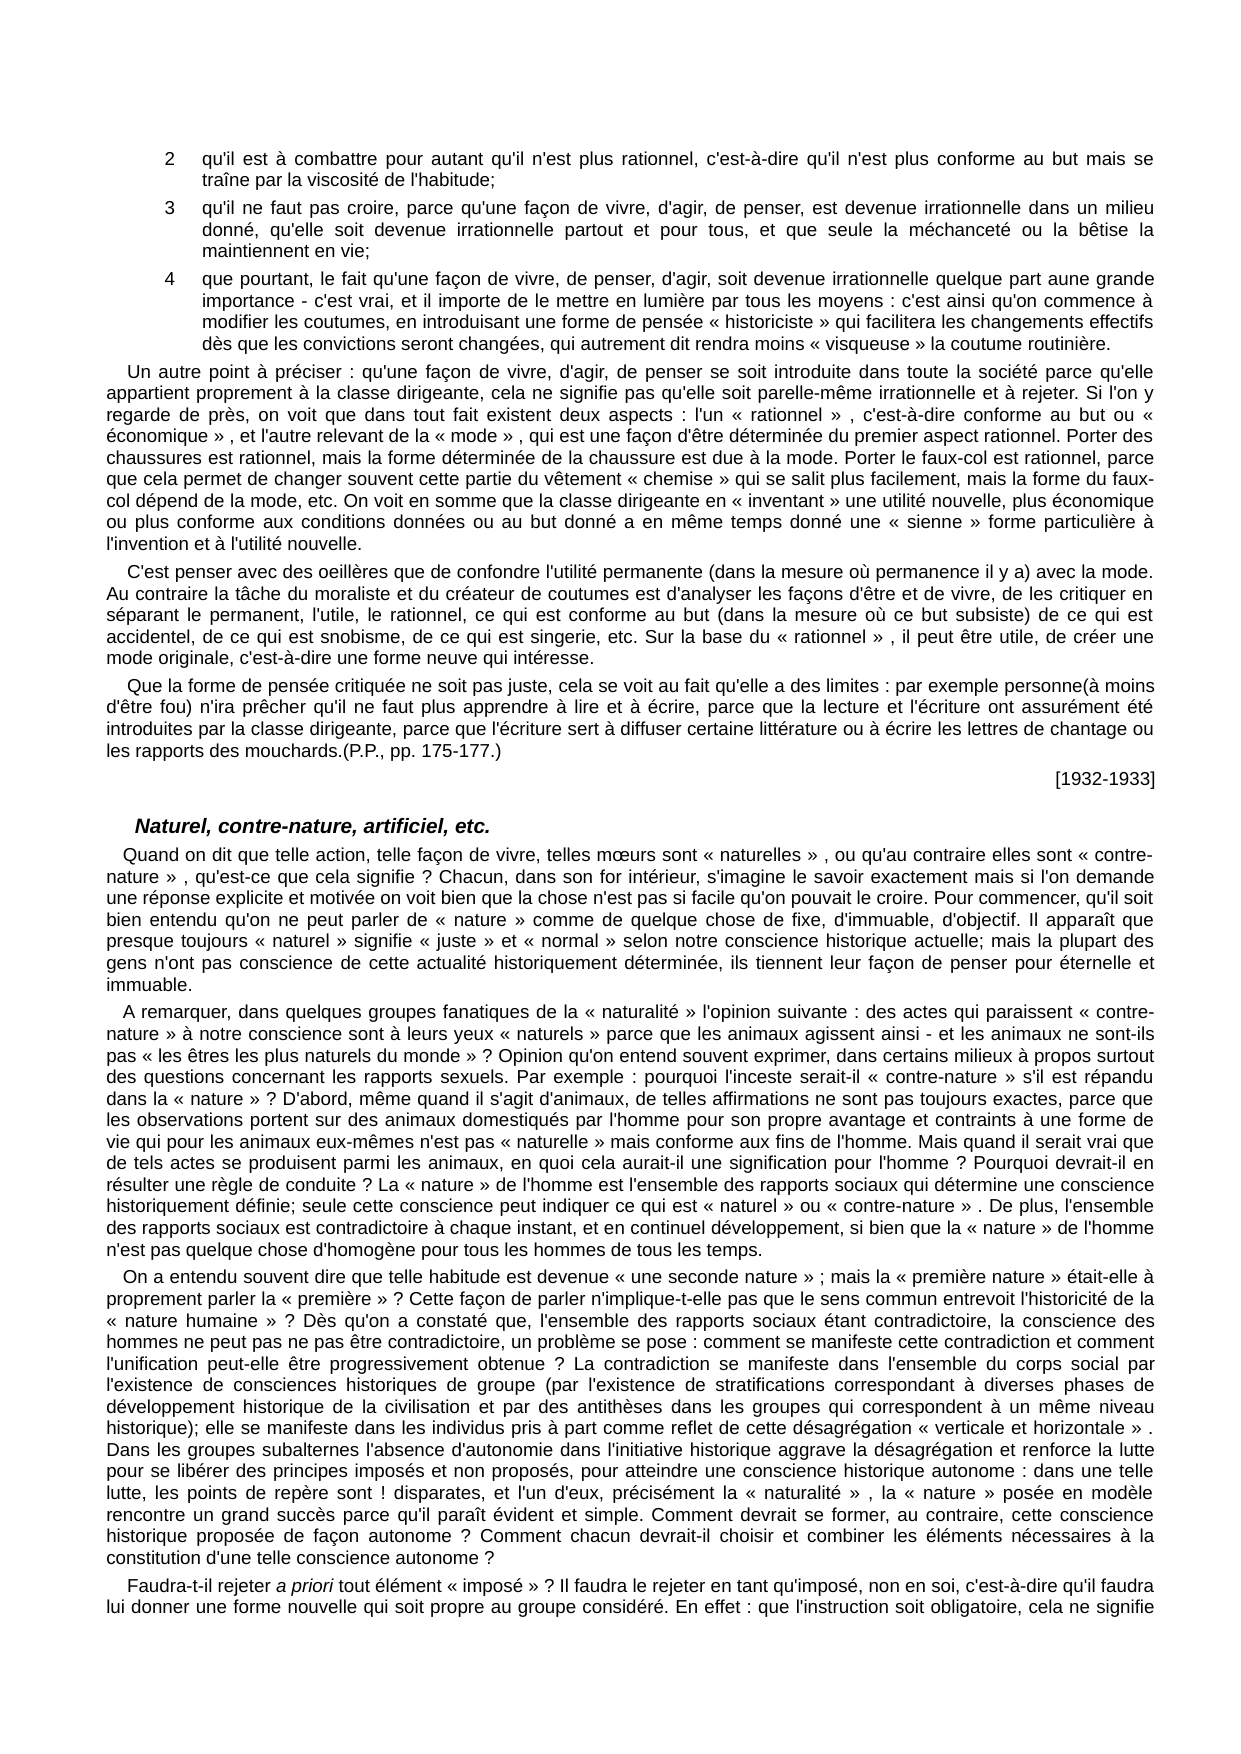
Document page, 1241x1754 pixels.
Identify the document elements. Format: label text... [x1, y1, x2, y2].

list qu'il est à combattre pour autant qu'il n'est plus rationnel, c'est-à-dire qu'il n'est plus conforme au but mais se traîne par la viscosité de l'habitude; [164, 148, 1155, 191]
text Quand on dit que telle action, telle façon de vivre, telles mœurs sont « naturelles » , ou qu'au contraire elles sont « contre-nature » , qu'est-ce que cela signifie ? Chacun, dans son for intérieur, s'imagine le savoir exactement mais si l'on demande une réponse explicite et motivée on voit bien que la chose n'est pas si facile qu'on pouvait le croire. Pour commencer, qu'il soit bien entendu qu'on ne peut parler de « nature » comme de quelque chose de fixe, d'immuable, d'objectif. Il apparaît que presque toujours « naturel » signifie « juste » et « normal » selon notre conscience historique actuelle; mais la plupart des gens n'ont pas conscience de cette actualité historiquement déterminée, ils tiennent leur façon de penser pour éternelle et immuable. [106, 844, 1155, 995]
subtitle Naturel, contre-nature, artificiel, etc. [106, 814, 1155, 838]
text A remarquer, dans quelques groupes fanatiques de la « naturalité » l'opinion suivante : des actes qui paraissent « contre-nature » à notre conscience sont à leurs yeux « naturels » parce que les animaux agissent ainsi - et les animaux ne sont-ils pas « les êtres les plus naturels du monde » ? Opinion qu'on entend souvent exprimer, dans certains milieux à propos surtout des questions concernant les rapports sexuels. Par exemple : pourquoi l'inceste serait-il « contre-nature » s'il est répandu dans la « nature » ? D'abord, même quand il s'agit d'animaux, de telles affirmations ne sont pas toujours exactes, parce que les observations portent sur des animaux domestiqués par l'homme pour son propre avantage et contraints à une forme de vie qui pour les animaux eux-mêmes n'est pas « naturelle » mais conforme aux fins de l'homme. Mais quand il serait vrai que de tels actes se produisent parmi les animaux, en quoi cela aurait-il une signification pour l'homme ? Pourquoi devrait-il en résulter une règle de conduite ? La « nature » de l'homme est l'ensemble des rapports sociaux qui détermine une conscience historiquement définie; seule cette conscience peut indiquer ce qui est « naturel » ou « contre-nature » . De plus, l'ensemble des rapports sociaux est contradictoire à chaque instant, et en continuel développement, si bien que la « nature » de l'homme n'est pas quelque chose d'homogène pour tous les hommes de tous les temps. [106, 1001, 1155, 1260]
text Faudra-t-il rejeter a priori tout élément « imposé » ? Il faudra le rejeter en tant qu'imposé, non en soi, c'est-à-dire qu'il faudra lui donner une forme nouvelle qui soit propre au groupe considéré. En effet : que l'instruction soit obligatoire, cela ne signifie [106, 1574, 1155, 1617]
text C'est penser avec des oeillères que de confondre l'utilité permanente (dans la mesure où permanence il y a) avec la mode. Au contraire la tâche du moraliste et du créateur de coutumes est d'analyser les façons d'être et de vivre, de les critiquer en séparant le permanent, l'utile, le rationnel, ce qui est conforme au but (dans la mesure où ce but subsiste) de ce qui est accidentel, de ce qui est snobisme, de ce qui est singerie, etc. Sur la base du « rationnel » , il peut être utile, de créer une mode originale, c'est-à-dire une forme neuve qui intéresse. [106, 561, 1155, 668]
text Que la forme de pensée critiquée ne soit pas juste, cela se voit au fait qu'elle a des limites : par exemple personne(à moins d'être fou) n'ira prêcher qu'il ne faut plus apprendre à lire et à écrire, parce que la lecture et l'écriture ont assurément été introduites par la classe dirigeante, parce que l'écriture sert à diffuser certaine littérature ou à écrire les lettres de chantage ou les rapports des mouchards.(P.P., pp. 175-177.) [106, 675, 1155, 761]
list qu'il ne faut pas croire, parce qu'une façon de vivre, d'agir, de penser, est devenue irrationnelle dans un milieu donné, qu'elle soit devenue irrationnelle partout et pour tous, et que seule la méchanceté ou la bêtise la maintiennent en vie; [164, 197, 1155, 262]
text [1932-1933] [106, 767, 1155, 789]
list que pourtant, le fait qu'une façon de vivre, de penser, d'agir, soit devenue irrationnelle quelque part aune grande importance - c'est vrai, et il importe de le mettre en lumière par tous les moyens : c'est ainsi qu'on commence à modifier les coutumes, en introduisant une forme de pensée « historiciste » qui facilitera les changements effectifs dès que les convictions seront changées, qui autrement dit rendra moins « visqueuse » la coutume routinière. [164, 268, 1155, 354]
text Un autre point à préciser : qu'une façon de vivre, d'agir, de penser se soit introduite dans toute la société parce qu'elle appartient proprement à la classe dirigeante, cela ne signifie pas qu'elle soit parelle-même irrationnelle et à rejeter. Si l'on y regarde de près, on voit que dans tout fait existent deux aspects : l'un « rationnel » , c'est-à-dire conforme au but ou « économique » , et l'autre relevant de la « mode » , qui est une façon d'être déterminée du premier aspect rationnel. Porter des chaussures est rationnel, mais la forme déterminée de la chaussure est due à la mode. Porter le faux-col est rationnel, parce que cela permet de changer souvent cette partie du vêtement « chemise » qui se salit plus facilement, mais la forme du faux-col dépend de la mode, etc. On voit en somme que la classe dirigeante en « inventant » une utilité nouvelle, plus économique ou plus conforme aux conditions données ou au but donné a en même temps donné une « sienne » forme particulière à l'invention et à l'utilité nouvelle. [106, 360, 1155, 554]
text On a entendu souvent dire que telle habitude est devenue « une seconde nature » ; mais la « première nature » était-elle à proprement parler la « première » ? Cette façon de parler n'implique-t-elle pas que le sens commun entrevoit l'historicité de la « nature humaine » ? Dès qu'on a constaté que, l'ensemble des rapports sociaux étant contradictoire, la conscience des hommes ne peut pas ne pas être contradictoire, un problème se pose : comment se manifeste cette contradiction et comment l'unification peut-elle être progressivement obtenue ? La contradiction se manifeste dans l'ensemble du corps social par l'existence de consciences historiques de groupe (par l'existence de stratifications correspondant à diverses phases de développement historique de la civilisation et par des antithèses dans les groupes qui correspondent à un même niveau historique); elle se manifeste dans les individus pris à part comme reflet de cette désagrégation « verticale et horizontale » . Dans les groupes subalternes l'absence d'autonomie dans l'initiative historique aggrave la désagrégation et renforce la lutte pour se libérer des principes imposés et non proposés, pour atteindre une conscience historique autonome : dans une telle lutte, les points de repère sont ! disparates, et l'un d'eux, précisément la « naturalité » , la « nature » posée en modèle rencontre un grand succès parce qu'il paraît évident et simple. Comment devrait se former, au contraire, cette conscience historique proposée de façon autonome ? Comment chacun devrait-il choisir et combiner les éléments nécessaires à la constitution d'une telle conscience autonome ? [106, 1266, 1155, 1568]
